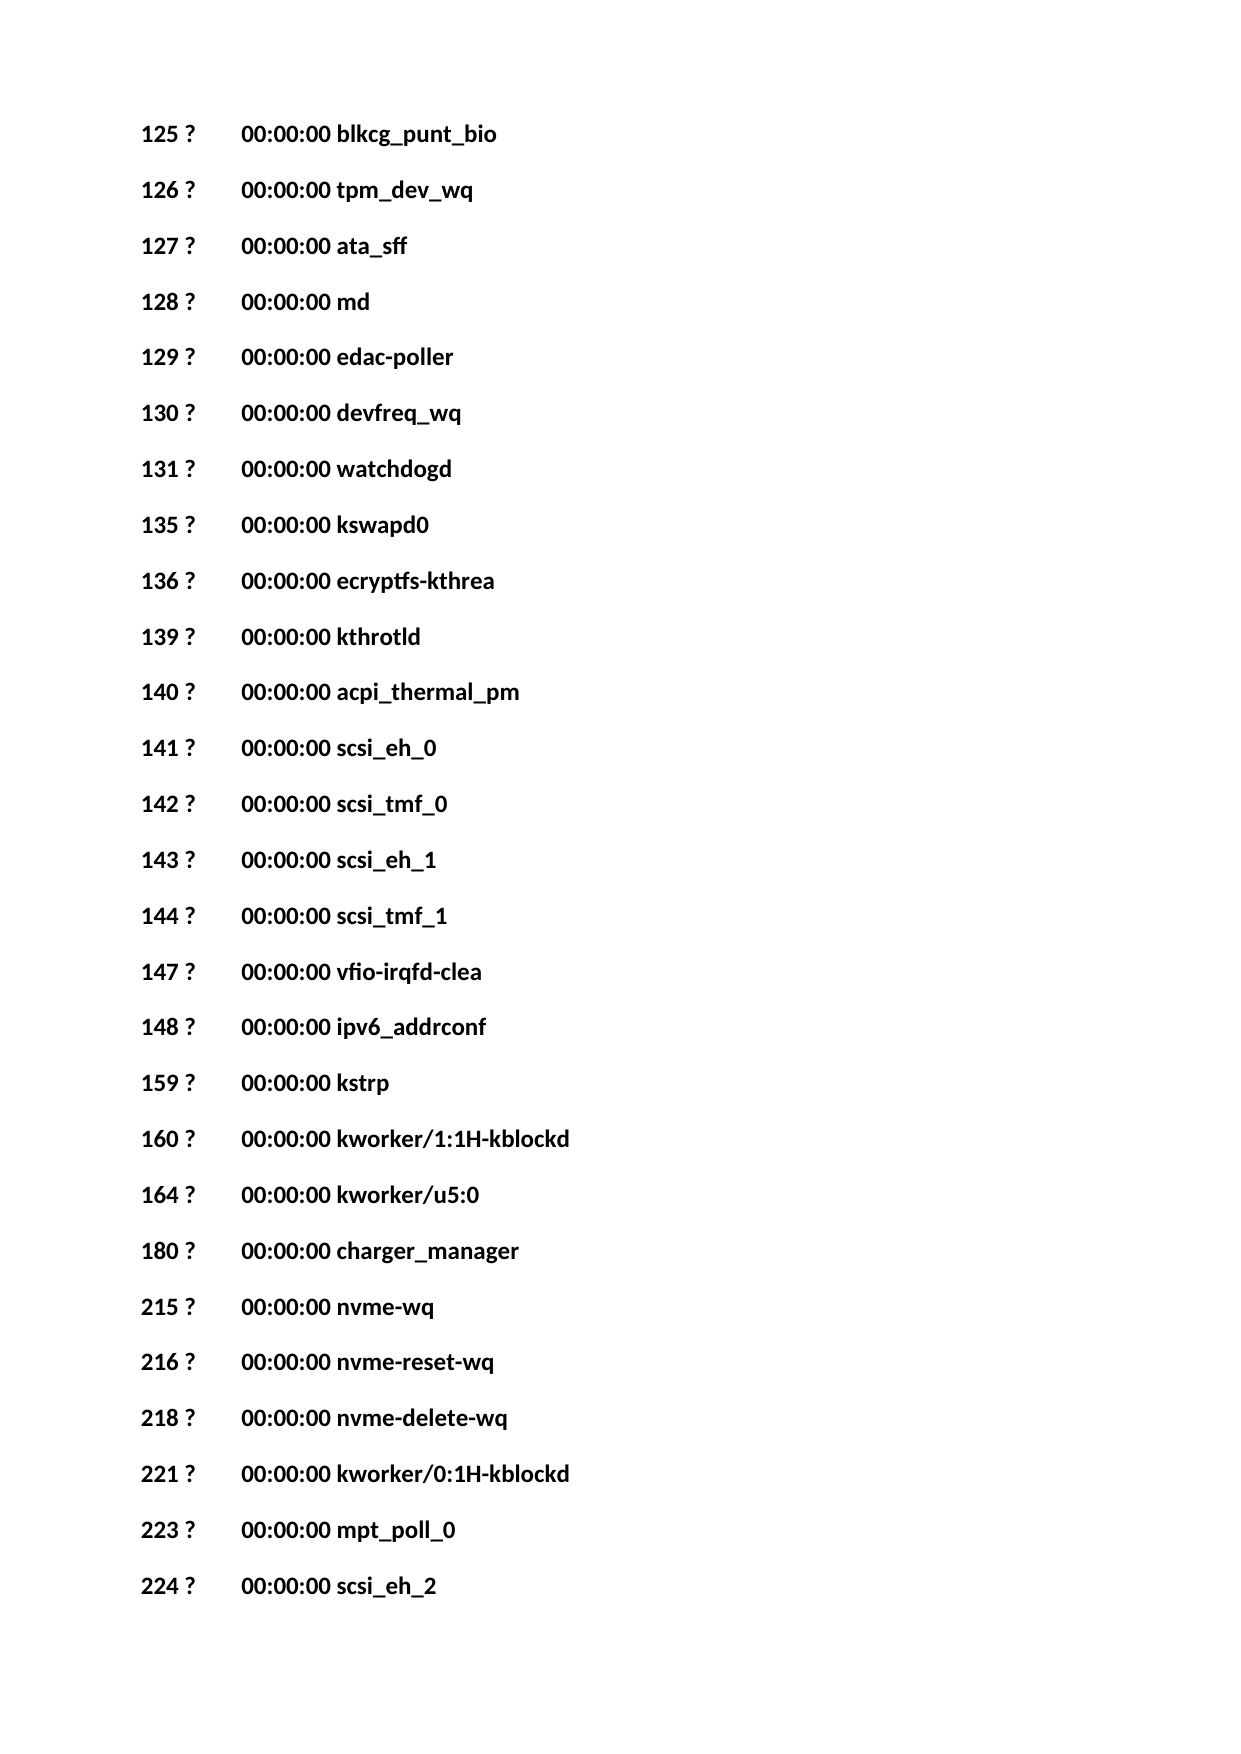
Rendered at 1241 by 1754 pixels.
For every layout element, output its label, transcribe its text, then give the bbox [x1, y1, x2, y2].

text 218 ? 00:00:00 nvme-delete-wq [118, 1402, 1122, 1433]
text 223 ? 00:00:00 mpt_poll_0 [118, 1514, 1122, 1544]
text 129 ? 00:00:00 edac-poller [118, 341, 1122, 372]
text 128 ? 00:00:00 md [118, 286, 1122, 316]
text 135 ? 00:00:00 kswapd0 [118, 509, 1122, 539]
text 127 ? 00:00:00 ata_sff [118, 230, 1122, 260]
text 144 ? 00:00:00 scsi_tmf_1 [118, 900, 1122, 930]
text 131 ? 00:00:00 watchdogd [118, 453, 1122, 484]
text 216 ? 00:00:00 nvme-reset-wq [118, 1346, 1122, 1377]
text 148 ? 00:00:00 ipv6_addrconf [118, 1011, 1122, 1042]
text 143 ? 00:00:00 scsi_eh_1 [118, 844, 1122, 874]
text 139 ? 00:00:00 kthrotld [118, 621, 1122, 651]
text 215 ? 00:00:00 nvme-wq [118, 1291, 1122, 1321]
text 126 ? 00:00:00 tpm_dev_wq [118, 174, 1122, 204]
text 125 ? 00:00:00 blkcg_punt_bio [118, 118, 1122, 149]
text 221 ? 00:00:00 kworker/0:1H-kblockd [118, 1458, 1122, 1489]
text 141 ? 00:00:00 scsi_eh_0 [118, 732, 1122, 763]
text 147 ? 00:00:00 vfio-irqfd-clea [118, 956, 1122, 986]
text 142 ? 00:00:00 scsi_tmf_0 [118, 788, 1122, 819]
text 140 ? 00:00:00 acpi_thermal_pm [118, 676, 1122, 707]
text 164 ? 00:00:00 kworker/u5:0 [118, 1179, 1122, 1209]
text 136 ? 00:00:00 ecryptfs-kthrea [118, 565, 1122, 595]
text 130 ? 00:00:00 devfreq_wq [118, 397, 1122, 428]
text 224 ? 00:00:00 scsi_eh_2 [118, 1570, 1122, 1600]
text 160 ? 00:00:00 kworker/1:1H-kblockd [118, 1123, 1122, 1154]
text 159 ? 00:00:00 kstrp [118, 1067, 1122, 1098]
text 180 ? 00:00:00 charger_manager [118, 1235, 1122, 1265]
